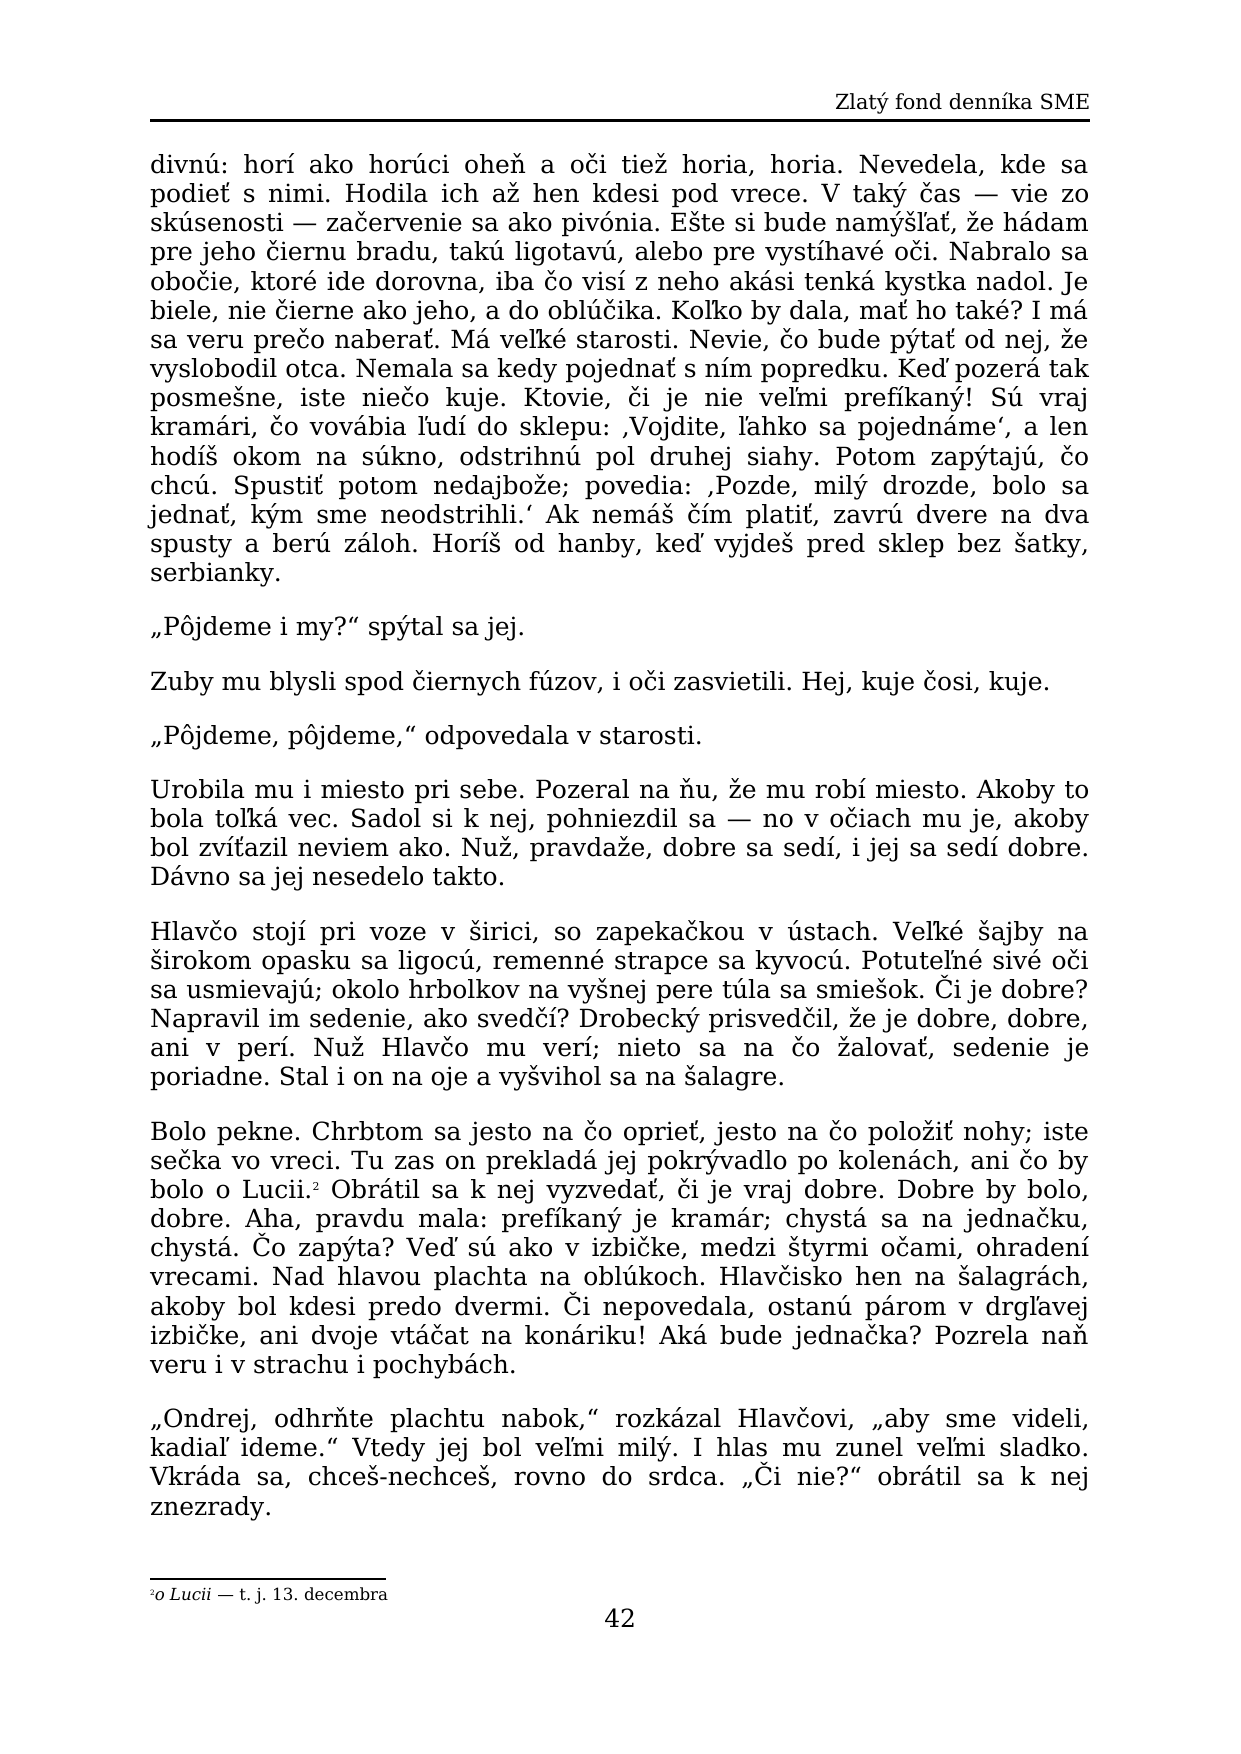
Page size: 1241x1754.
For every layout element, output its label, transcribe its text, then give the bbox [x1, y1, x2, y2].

text „Ondrej, odhrňte plachtu nabok,“ rozkázal Hlavčovi, „aby sme videli, kadiaľ ideme.“ Vtedy jej bol veľmi milý. I hlas mu zunel veľmi sladko. Vkráda sa, chceš-nechceš, rovno do srdca. „Či nie?“ obrátil sa k nej znezrady. [150, 1404, 1090, 1521]
text „Pôjdeme, pôjdeme,“ odpovedala v starosti. [150, 721, 1090, 750]
text „Pôjdeme i my?“ spýtal sa jej. [150, 612, 1090, 642]
text Zuby mu blysli spod čiernych fúzov, i oči zasvietili. Hej, kuje čosi, kuje. [150, 667, 1090, 696]
text Urobila mu i miesto pri sebe. Pozeral na ňu, že mu robí miesto. Akoby to bola toľká vec. Sadol si k nej, pohniezdil sa — no v očiach mu je, akoby bol zvíťazil neviem ako. Nuž, pravdaže, dobre sa sedí, i jej sa sedí dobre. Dávno sa jej nesedelo takto. [150, 775, 1090, 892]
text Bolo pekne. Chrbtom sa jesto na čo oprieť, jesto na čo položiť nohy; iste sečka vo vreci. Tu zas on prekladá jej pokrývadlo po kolenách, ani čo by bolo o Lucii.2 Obrátil sa k nej vyzvedať, či je vraj dobre. Dobre by bolo, dobre. Aha, pravdu mala: prefíkaný je kramár; chystá sa na jednačku, chystá. Čo zapýta? Veď sú ako v izbičke, medzi štyrmi očami, ohradení vrecami. Nad hlavou plachta na oblúkoch. Hlavčisko hen na šalagrách, akoby bol kdesi predo dvermi. Či nepovedala, ostanú párom v drgľavej izbičke, ani dvoje vtáčat na konáriku! Aká bude jednačka? Pozrela naň veru i v strachu i pochybách. [150, 1117, 1090, 1379]
text divnú: horí ako horúci oheň a oči tiež horia, horia. Nevedela, kde sa podieť s nimi. Hodila ich až hen kdesi pod vrece. V taký čas — vie zo skúsenosti — začervenie sa ako pivónia. Ešte si bude namýšľať, že hádam pre jeho čiernu bradu, takú ligotavú, alebo pre vystíhavé oči. Nabralo sa obočie, ktoré ide dorovna, iba čo visí z neho akási tenká kystka nadol. Je biele, nie čierne ako jeho, a do oblúčika. Koľko by dala, mať ho také? I má sa veru prečo naberať. Má veľké starosti. Nevie, čo bude pýtať od nej, že vyslobodil otca. Nemala sa kedy pojednať s ním popredku. Keď pozerá tak posmešne, iste niečo kuje. Ktovie, či je nie veľmi prefíkaný! Sú vraj kramári, čo vovábia ľudí do sklepu: ,Vojdite, ľahko sa pojednáme‘, a len hodíš okom na súkno, odstrihnú pol druhej siahy. Potom zapýtajú, čo chcú. Spustiť potom nedajbože; povedia: ,Pozde, milý drozde, bolo sa jednať, kým sme neodstrihli.‘ Ak nemáš čím platiť, zavrú dvere na dva spusty a berú záloh. Horíš od hanby, keď vyjdeš pred sklep bez šatky, serbianky. [150, 150, 1090, 587]
text 2o Lucii — t. j. 13. decembra [150, 1584, 1090, 1604]
text Hlavčo stojí pri voze v širici, so zapekačkou v ústach. Veľké šajby na širokom opasku sa ligocú, remenné strapce sa kyvocú. Potuteľné sivé oči sa usmievajú; okolo hrbolkov na vyšnej pere túla sa smiešok. Či je dobre? Napravil im sedenie, ako svedčí? Drobecký prisvedčil, že je dobre, dobre, ani v perí. Nuž Hlavčo mu verí; nieto sa na čo žalovať, sedenie je poriadne. Stal i on na oje a vyšvihol sa na šalagre. [150, 917, 1090, 1092]
